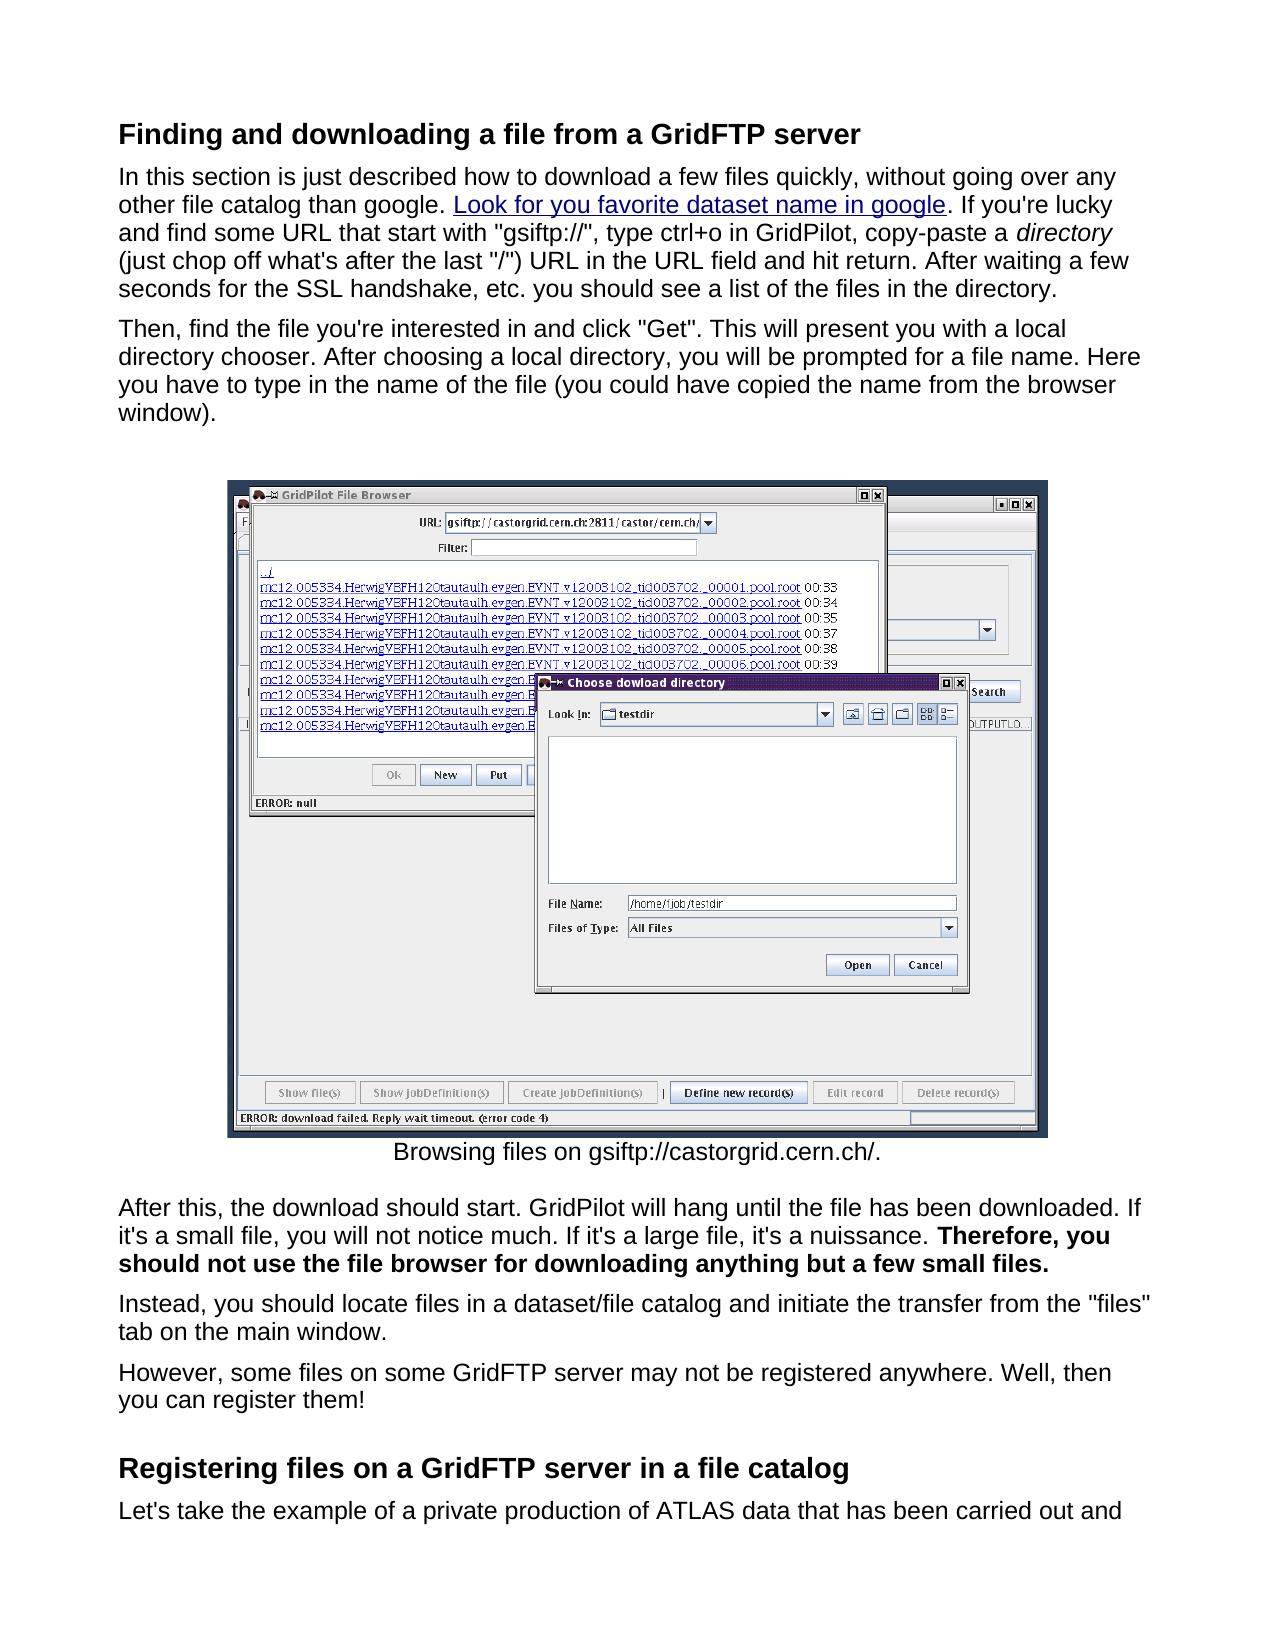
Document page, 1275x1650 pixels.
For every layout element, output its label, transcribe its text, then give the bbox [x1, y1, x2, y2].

text After this, the download should start. GridPilot will hang until the file has been downloaded. If it's a small file, you will not notice much. If it's a large file, it's a nuissance. Therefore, you should not use the file browser for downloading anything but a few small files. [118, 1194, 1157, 1277]
text Then, find the file you're interested in and click "Get". This will present you with a local directory chooser. After choosing a local directory, you will be prompted for a file name. Here you have to type in the name of the file (you could have copied the name from the browser window). [118, 315, 1157, 427]
text In this section is just described how to download a few files quickly, without going over any other file catalog than google. Look for you favorite dataset name in google. If you're lucky and find some URL that start with "gsiftp://", type ctrl+o in GridPilot, copy-paste a directory (just chop off what's after the last "/") URL in the URL field and hit return. After waiting a few seconds for the SSL handshake, etc. you should see a list of the files in the directory. [118, 163, 1157, 303]
subtitle Finding and downloading a file from a GridFTP server [118, 118, 1157, 151]
text Instead, you should locate files in a dataset/file catalog and initiate the transfer from the "files" tab on the main window. [118, 1290, 1157, 1346]
text Let's take the example of a private production of ATLAS data that has been carried out and [118, 1497, 1157, 1525]
subtitle Registering files on a GridFTP server in a file catalog [118, 1452, 1157, 1484]
text However, some files on some GridFTP server may not be registered anywhere. Well, then you can register them! [118, 1358, 1157, 1414]
text Browsing files on gsiftp://castorgrid.cern.ch/. [118, 1138, 1157, 1166]
picture [227, 480, 1048, 1138]
